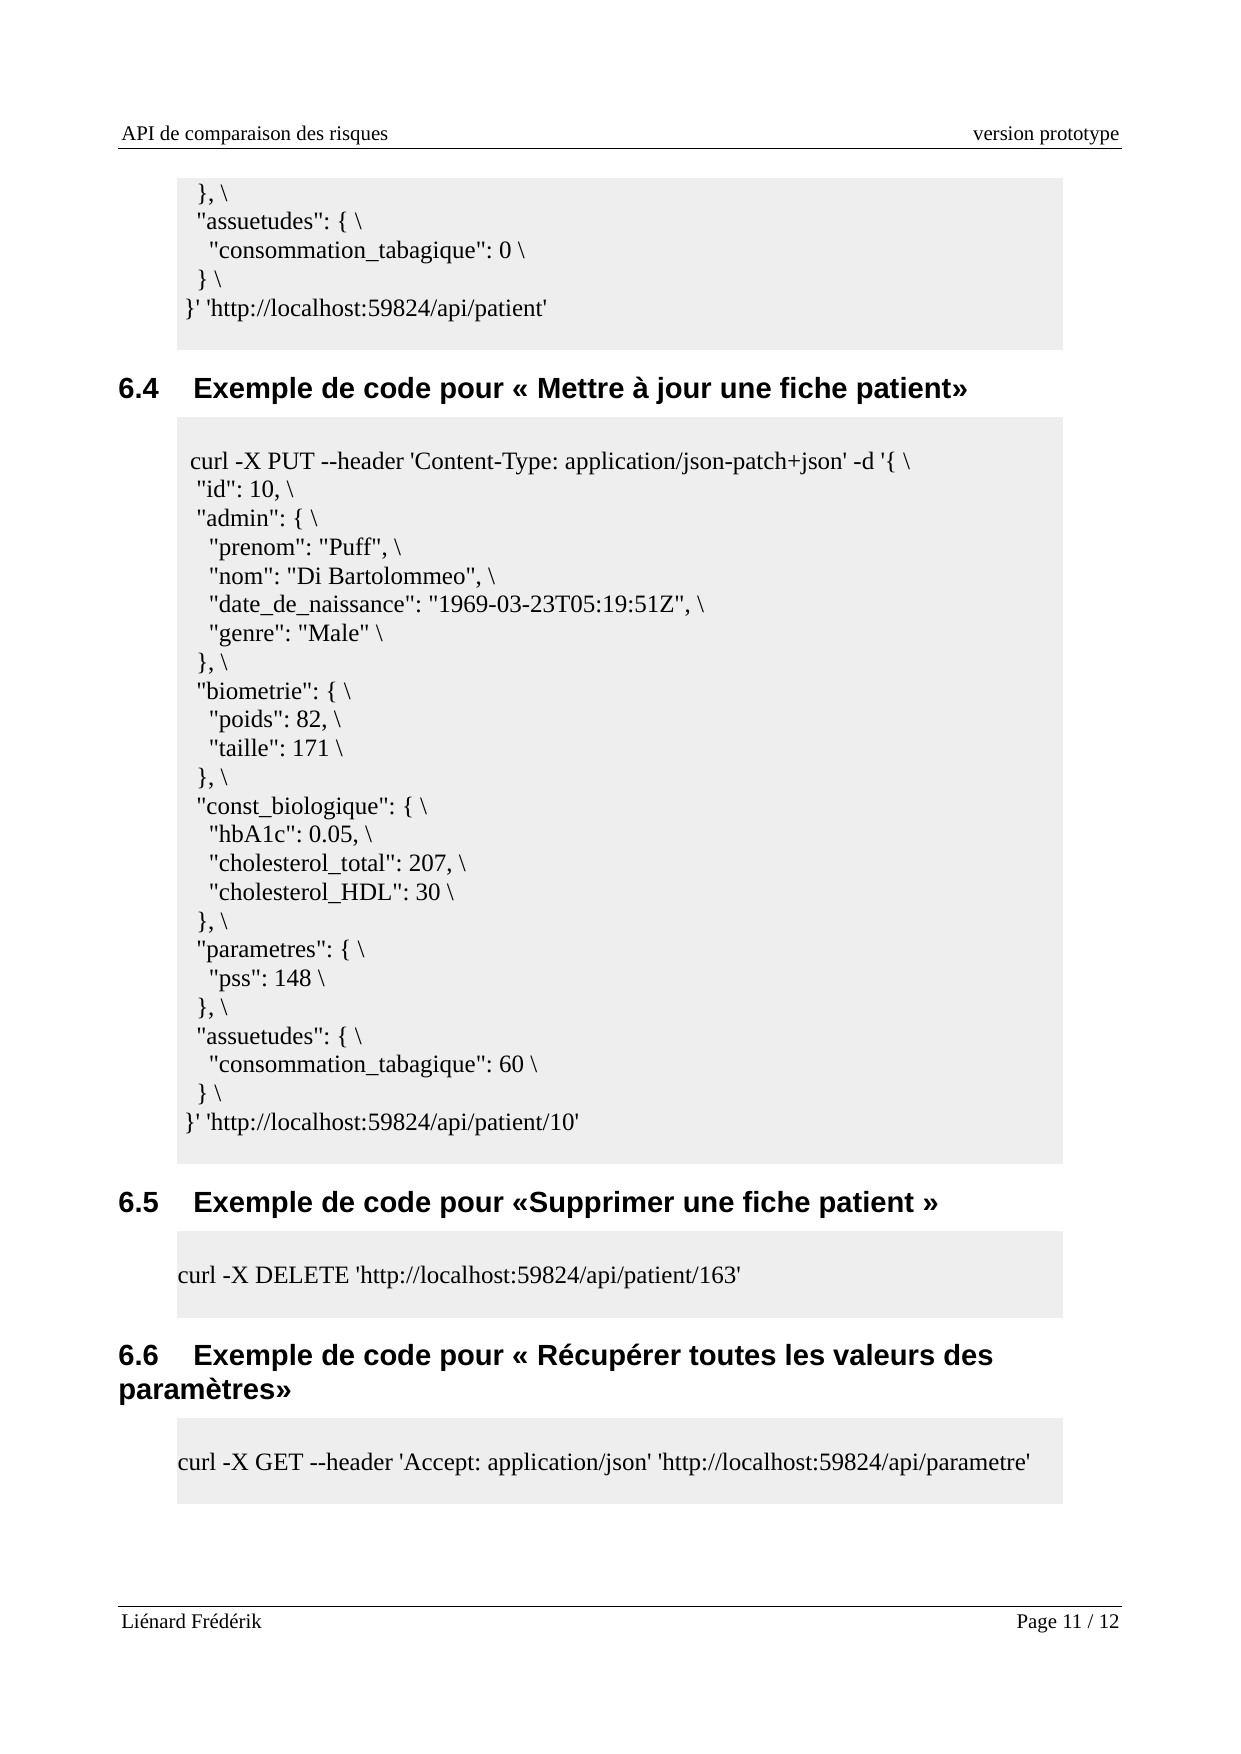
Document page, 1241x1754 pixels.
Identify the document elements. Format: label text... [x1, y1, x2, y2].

subtitle Exemple de code pour « Mettre à jour une fiche patient» [118, 371, 1122, 404]
text } \ [177, 264, 1063, 293]
text "assuetudes": { \ [177, 206, 1063, 235]
text }, \ [177, 906, 1063, 934]
text "cholesterol_total": 207, \ [177, 848, 1063, 877]
text "id": 10, \ [177, 474, 1063, 503]
subtitle Exemple de code pour «Supprimer une fiche patient » [118, 1185, 1122, 1219]
text "assuetudes": { \ [177, 1021, 1063, 1049]
text "consommation_tabagique": 0 \ [177, 235, 1063, 264]
text "cholesterol_HDL": 30 \ [177, 877, 1063, 906]
text "const_biologique": { \ [177, 791, 1063, 819]
text "prenom": "Puff", \ [177, 532, 1063, 561]
text curl -X DELETE 'http://localhost:59824/api/patient/163' [177, 1260, 1063, 1289]
text curl -X GET --header 'Accept: application/json' 'http://localhost:59824/api/parametre' [177, 1447, 1063, 1476]
text "admin": { \ [177, 503, 1063, 532]
text "biometrie": { \ [177, 676, 1063, 704]
text "taille": 171 \ [177, 733, 1063, 762]
text "date_de_naissance": "1969-03-23T05:19:51Z", \ [177, 589, 1063, 618]
text }, \ [177, 178, 1063, 206]
text }, \ [177, 992, 1063, 1021]
text "hbA1c": 0.05, \ [177, 819, 1063, 848]
text curl -X PUT --header 'Content-Type: application/json-patch+json' -d '{ \ [177, 446, 1063, 474]
text "nom": "Di Bartolommeo", \ [177, 561, 1063, 589]
text "pss": 148 \ [177, 963, 1063, 992]
text }' 'http://localhost:59824/api/patient' [177, 293, 1063, 321]
text "consommation_tabagique": 60 \ [177, 1049, 1063, 1078]
text "parametres": { \ [177, 934, 1063, 963]
text "genre": "Male" \ [177, 618, 1063, 647]
text }' 'http://localhost:59824/api/patient/10' [177, 1107, 1063, 1136]
text }, \ [177, 762, 1063, 791]
text } \ [177, 1078, 1063, 1107]
text "poids": 82, \ [177, 704, 1063, 733]
subtitle Exemple de code pour « Récupérer toutes les valeurs des paramètres» [118, 1338, 1122, 1406]
text }, \ [177, 647, 1063, 676]
